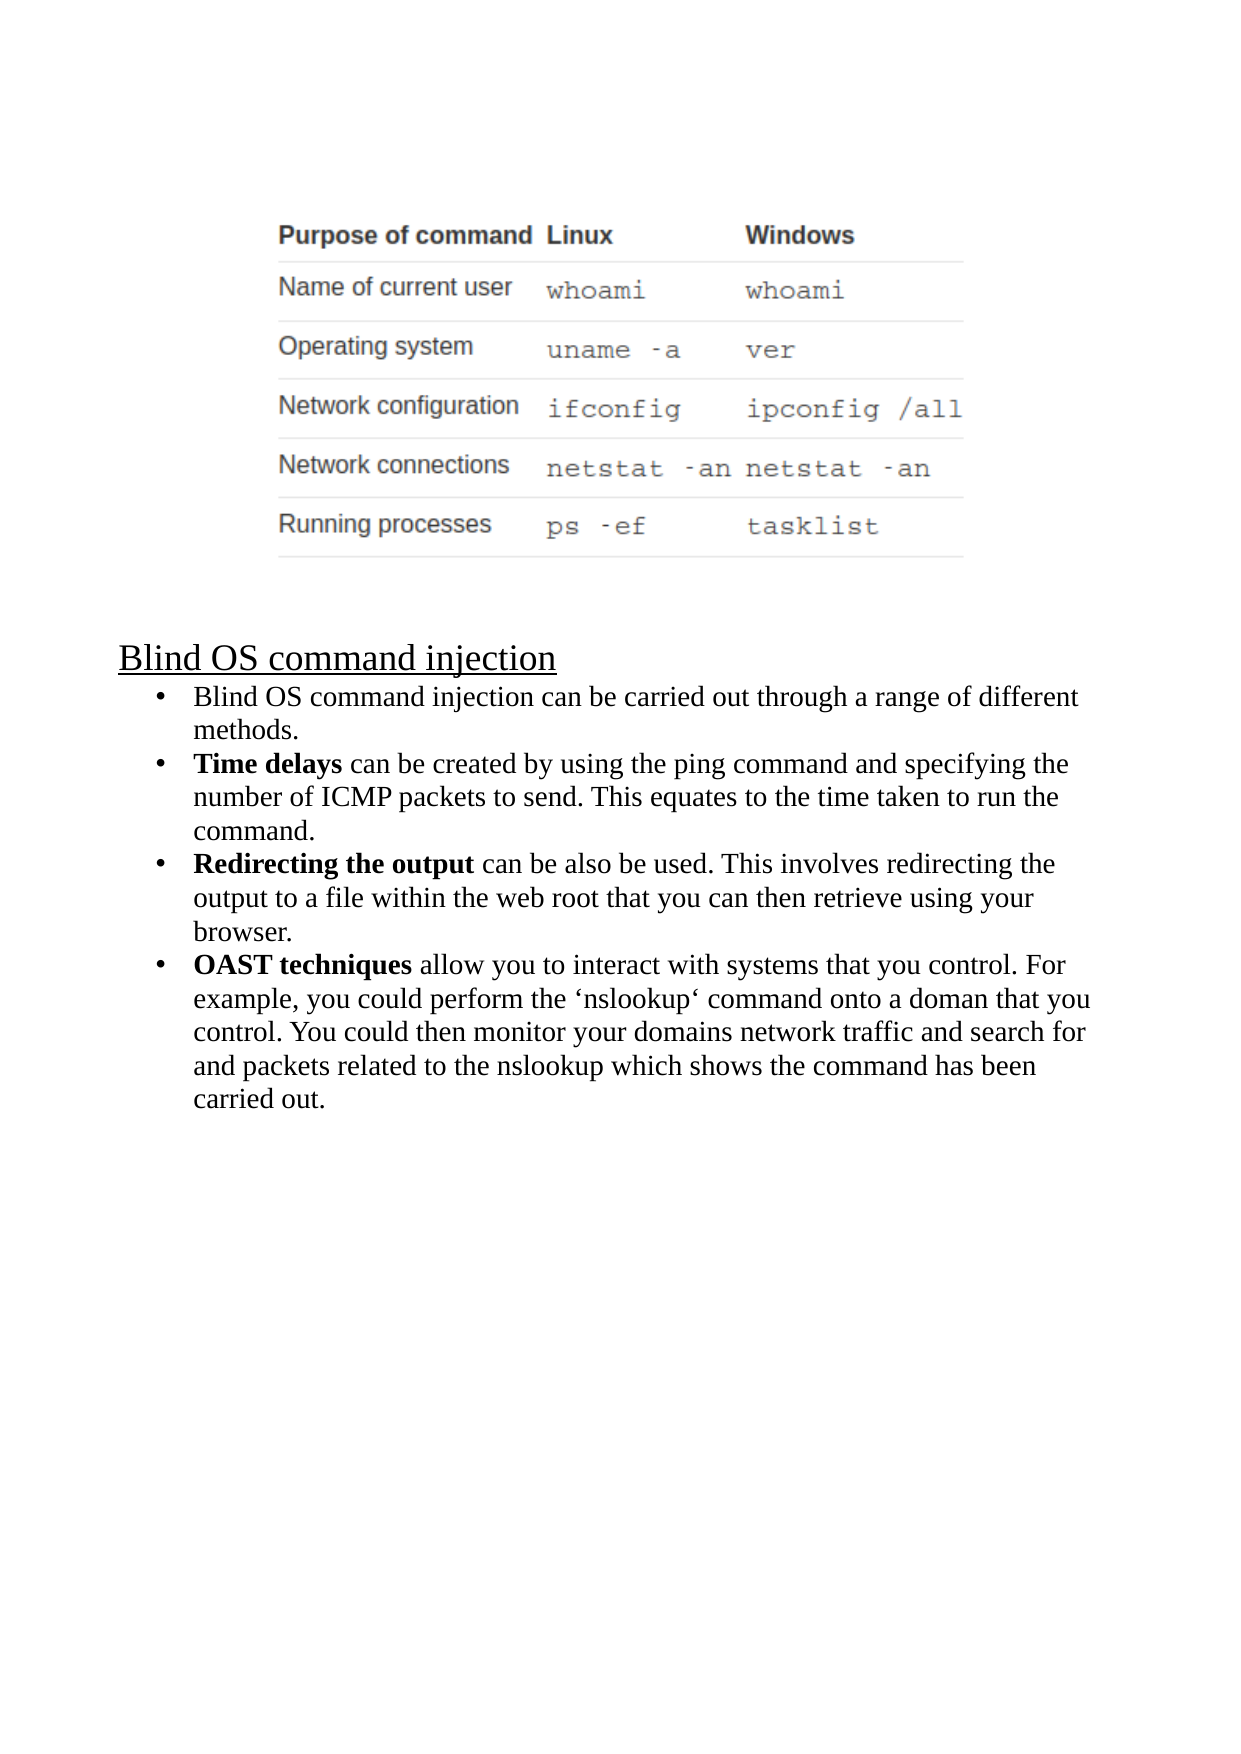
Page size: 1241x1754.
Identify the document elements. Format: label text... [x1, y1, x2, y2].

list OAST techniques allow you to interact with systems that you control. For example, you could perform the ‘nslookup‘ command onto a doman that you control. You could then monitor your domains network traffic and search for and packets related to the nslookup which shows the command has been carried out. [156, 947, 1122, 1115]
text Blind OS command injection [118, 636, 1122, 679]
picture [263, 213, 992, 564]
list Blind OS command injection can be carried out through a range of different methods. [156, 679, 1122, 746]
list Redirecting the output can be also be used. This involves redirecting the output to a file within the web root that you can then retrieve using your browser. [156, 847, 1122, 947]
list Time delays can be created by using the ping command and specifying the number of ICMP packets to send. This equates to the time taken to run the command. [156, 746, 1122, 847]
